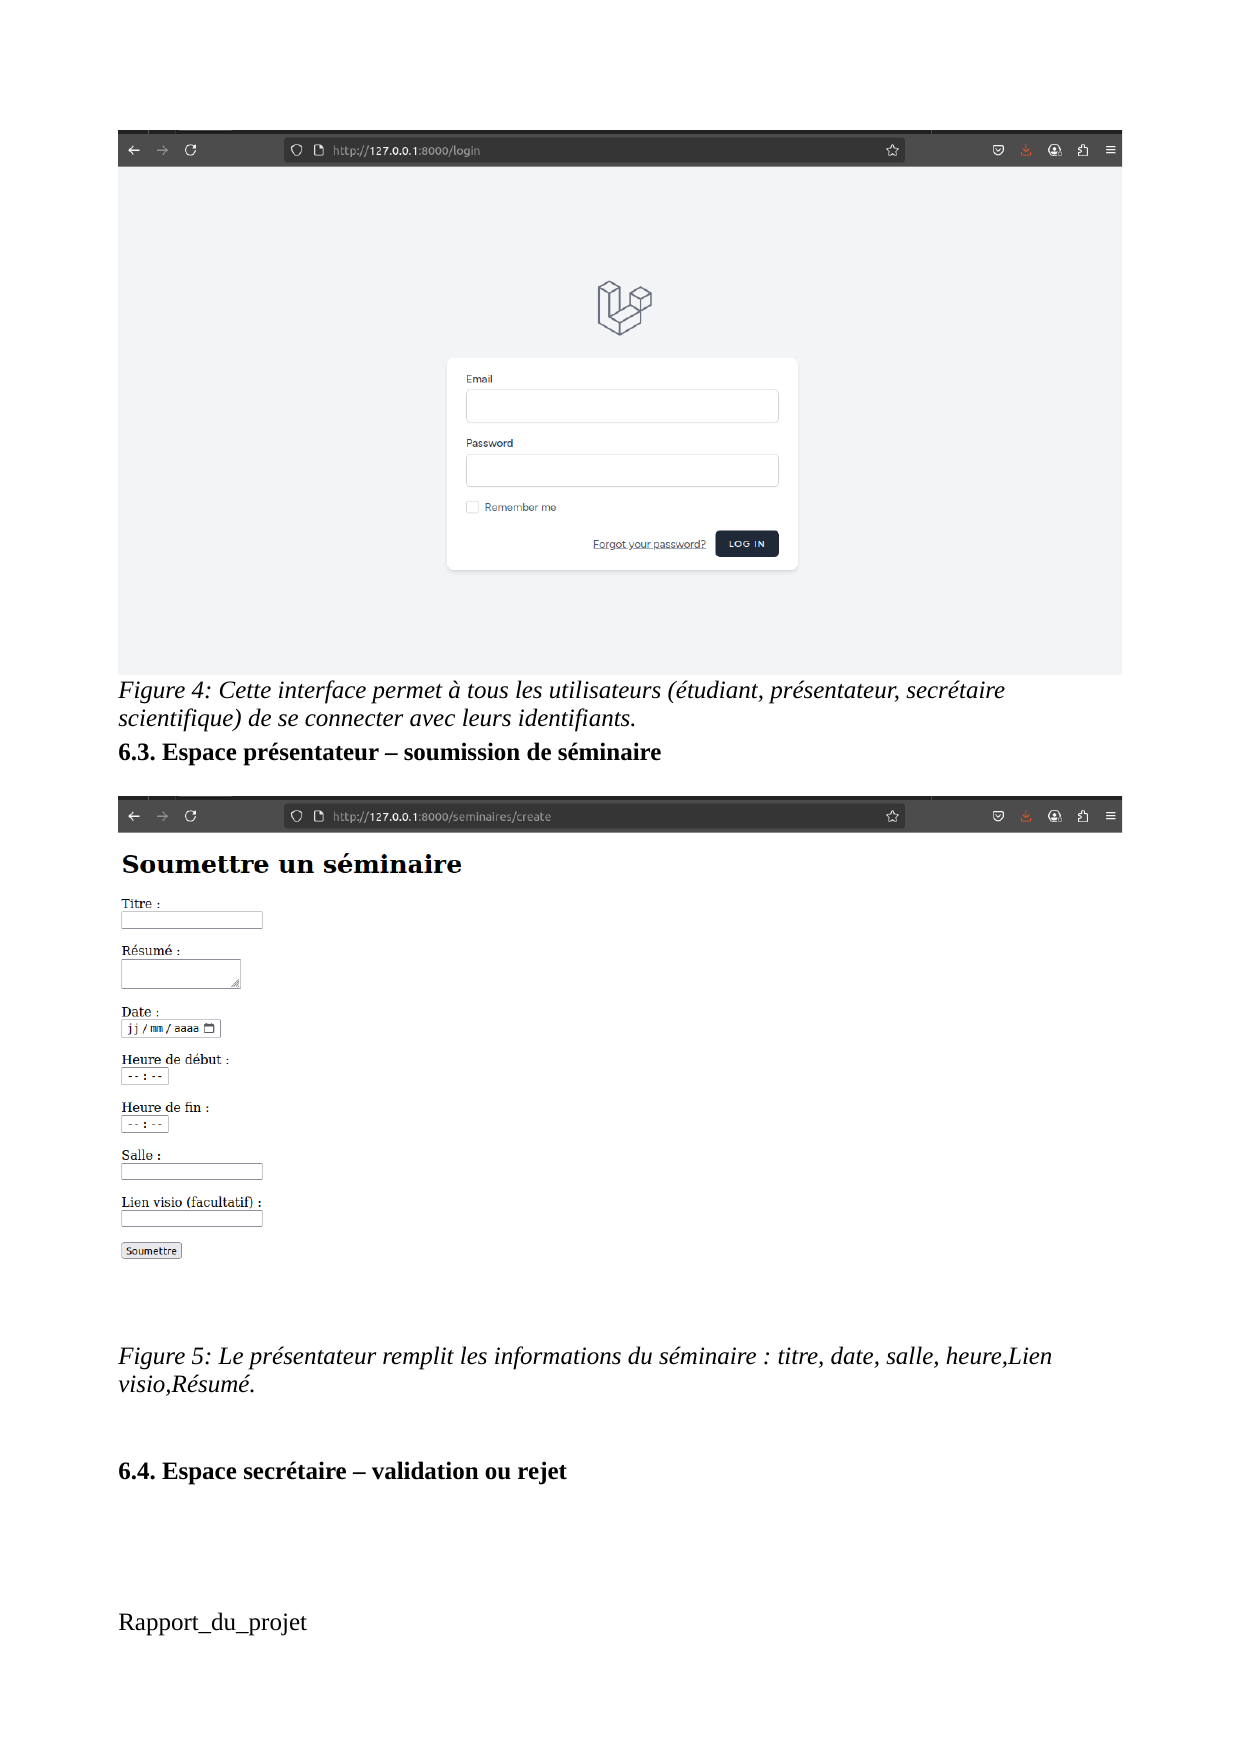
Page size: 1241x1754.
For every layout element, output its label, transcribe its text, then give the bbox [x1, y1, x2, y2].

text [118, 118, 1122, 130]
picture [118, 130, 1123, 675]
text 6.4. Espace secrétaire – validation ou rejet [118, 1398, 1122, 1485]
text Figure 4: Cette interface permet à tous les utilisateurs (étudiant, présentateur, secrétaire scientifique) de se connecter avec leurs identifiants. [118, 675, 1122, 732]
text 6.3. Espace présentateur – soumission de séminaire [118, 732, 1122, 765]
text Figure 5: Le présentateur remplit les informations du séminaire : titre, date, salle, heure,Lien visio,Résumé. [118, 1341, 1122, 1398]
picture [118, 796, 1123, 1341]
text [118, 784, 1122, 796]
